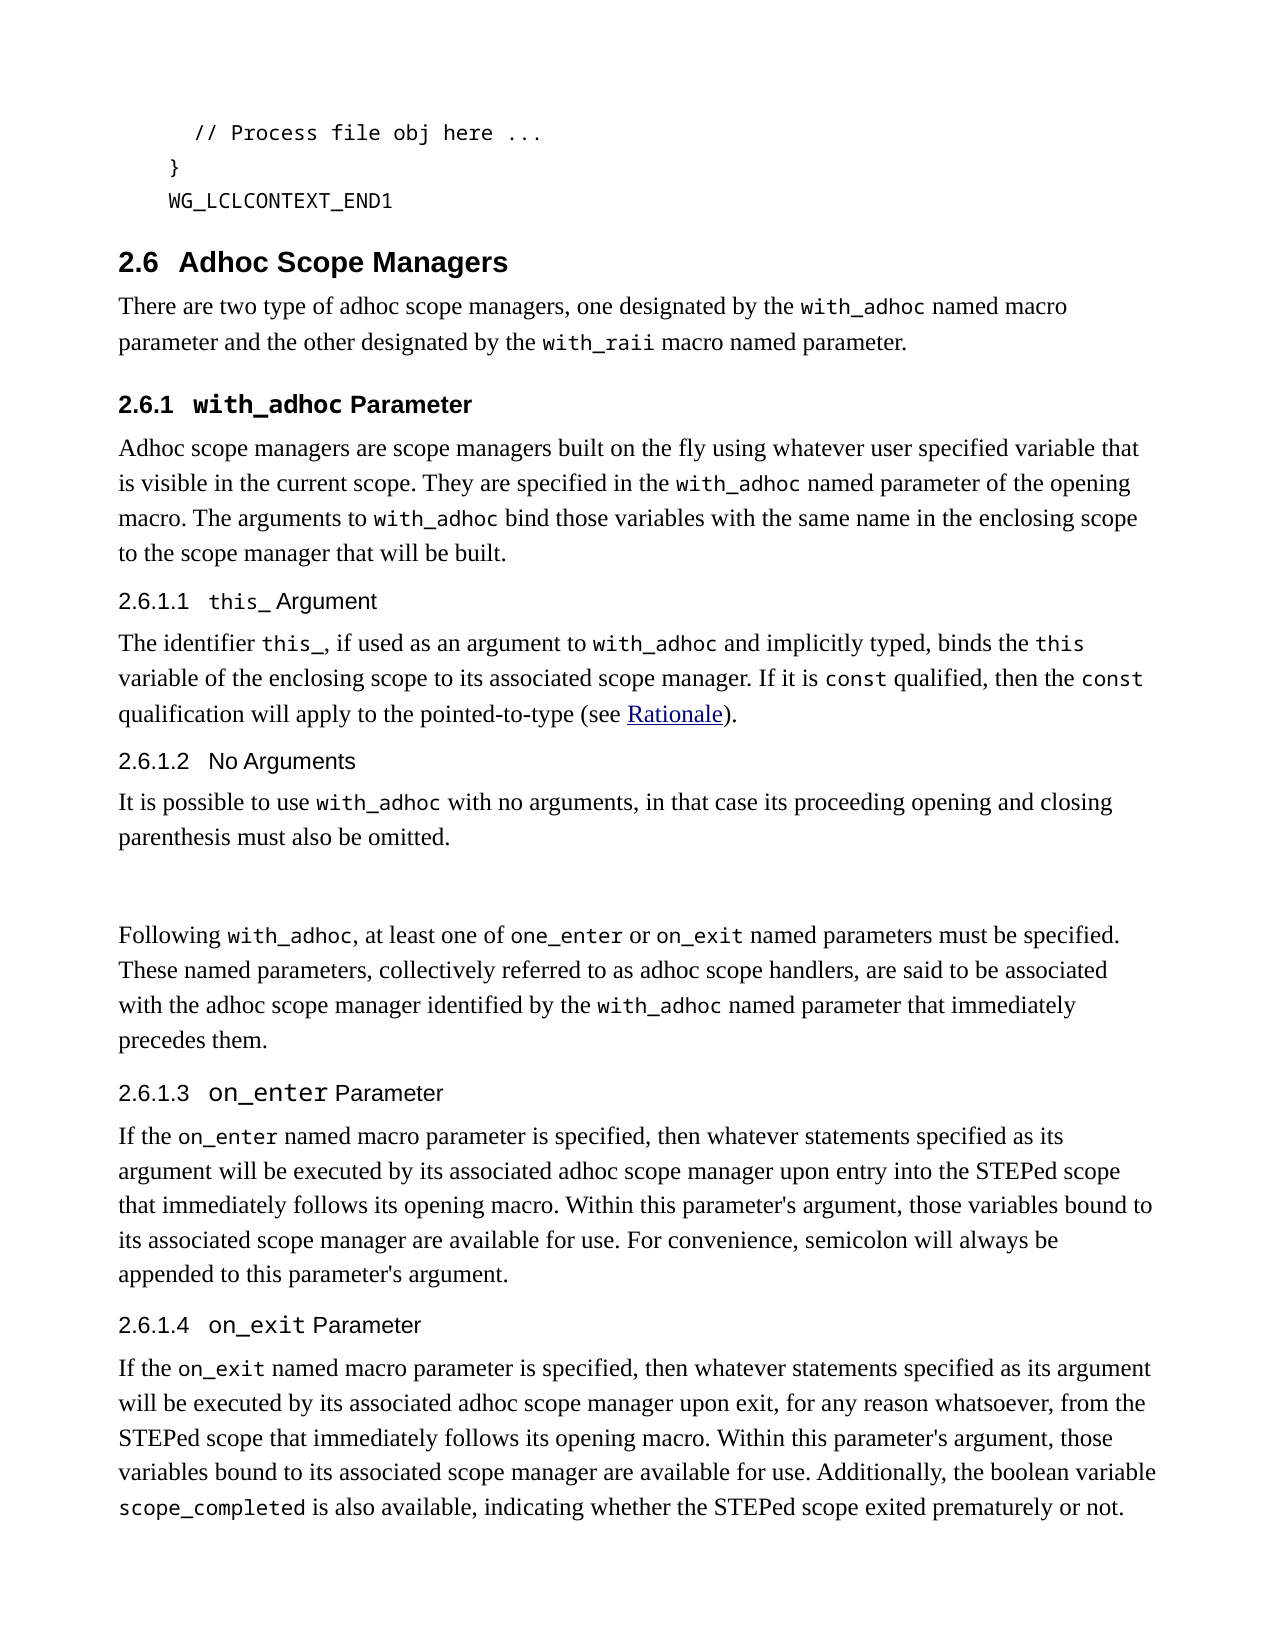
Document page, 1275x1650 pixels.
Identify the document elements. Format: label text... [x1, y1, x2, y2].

subtitle Adhoc Scope Managers [118, 245, 1157, 279]
subtitle on_enter Parameter [118, 1074, 1157, 1108]
text There are two type of adhoc scope managers, one designated by the with_adhoc named macro parameter and the other designated by the with_raii macro named parameter. [118, 291, 1157, 356]
text // Process file obj here ... } WG_LCLCONTEXT_END1 [118, 118, 1157, 215]
text Adhoc scope managers are scope managers built on the fly using whatever user specified variable that is visible in the current scope. They are specified in the with_adhoc named parameter of the opening macro. The arguments to with_adhoc bind those variables with the same name in the enclosing scope to the scope manager that will be built. [118, 433, 1157, 567]
text If the on_exit named macro parameter is specified, then whatever statements specified as its argument will be executed by its associated adhoc scope manager upon exit, for any reason whatsoever, from the STEPed scope that immediately follows its opening macro. Within this parameter's argument, those variables bound to its associated scope manager are available for use. Additionally, the boolean variable scope_completed is also available, indicating whether the STEPed scope exited prematurely or not. [118, 1353, 1157, 1521]
text The identifier this_, if used as an argument to with_adhoc and implicitly typed, binds the this variable of the enclosing scope to its associated scope manager. If it is const qualified, then the const qualification will apply to the pointed-to-type (see Rationale). [118, 628, 1157, 727]
subtitle with_adhoc Parameter [118, 387, 1157, 421]
text If the on_enter named macro parameter is specified, then whatever statements specified as its argument will be executed by its associated adhoc scope manager upon entry into the STEPed scope that immediately follows its opening macro. Within this parameter's argument, those variables bound to its associated scope manager are available for use. For convenience, semicolon will always be appended to this parameter's argument. [118, 1121, 1157, 1288]
subtitle No Arguments [118, 748, 1157, 774]
text It is possible to use with_adhoc with no arguments, in that case its proceeding opening and closing parenthesis must also be omitted. [118, 787, 1157, 851]
subtitle this_ Argument [118, 587, 1157, 616]
text Following with_adhoc, at least one of one_enter or on_exit named parameters must be specified. These named parameters, collectively referred to as adhoc scope handlers, are said to be associated with the adhoc scope manager identified by the with_adhoc named parameter that immediately precedes them. [118, 920, 1157, 1054]
subtitle on_exit Parameter [118, 1309, 1157, 1340]
